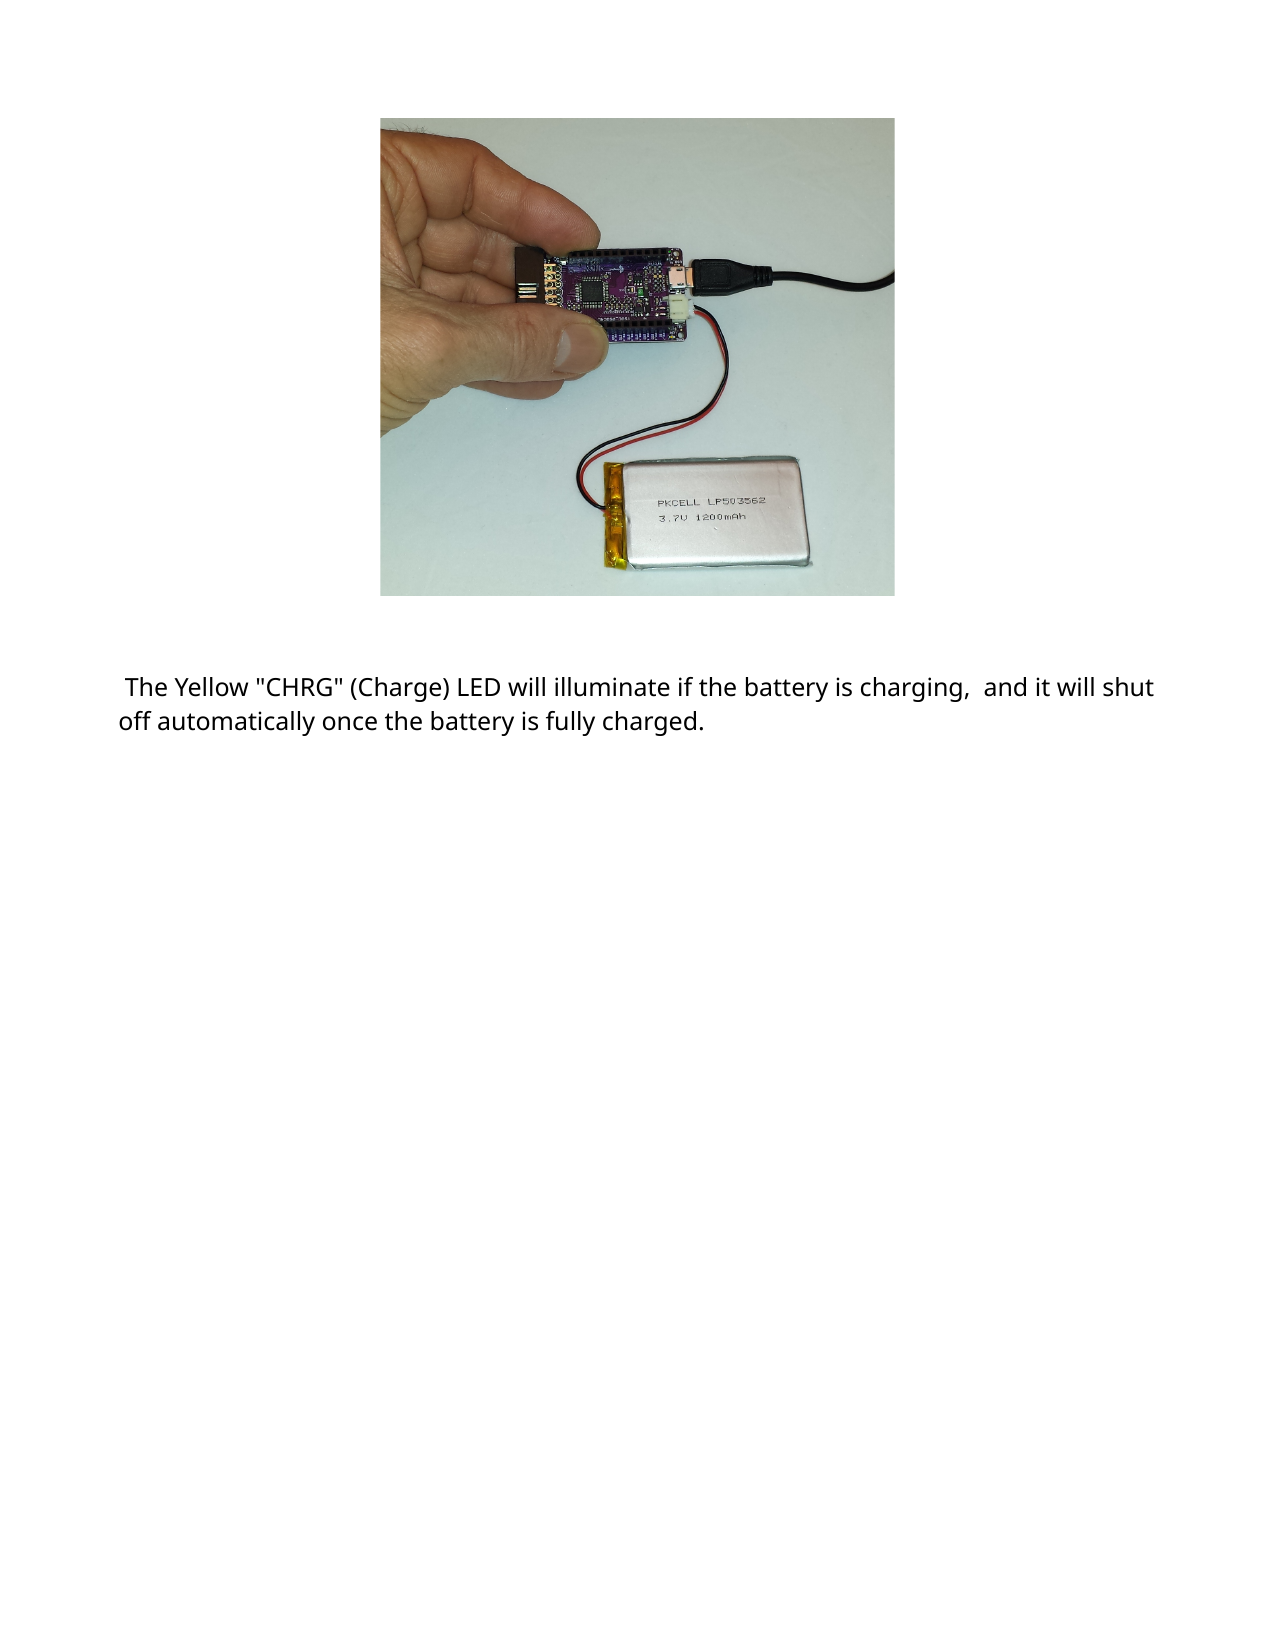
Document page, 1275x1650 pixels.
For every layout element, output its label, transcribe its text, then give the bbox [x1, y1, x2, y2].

text The Yellow "CHRG" (Charge) LED will illuminate if the battery is charging, and it will shut off automatically once the battery is fully charged. [118, 669, 1157, 737]
picture [380, 118, 895, 596]
